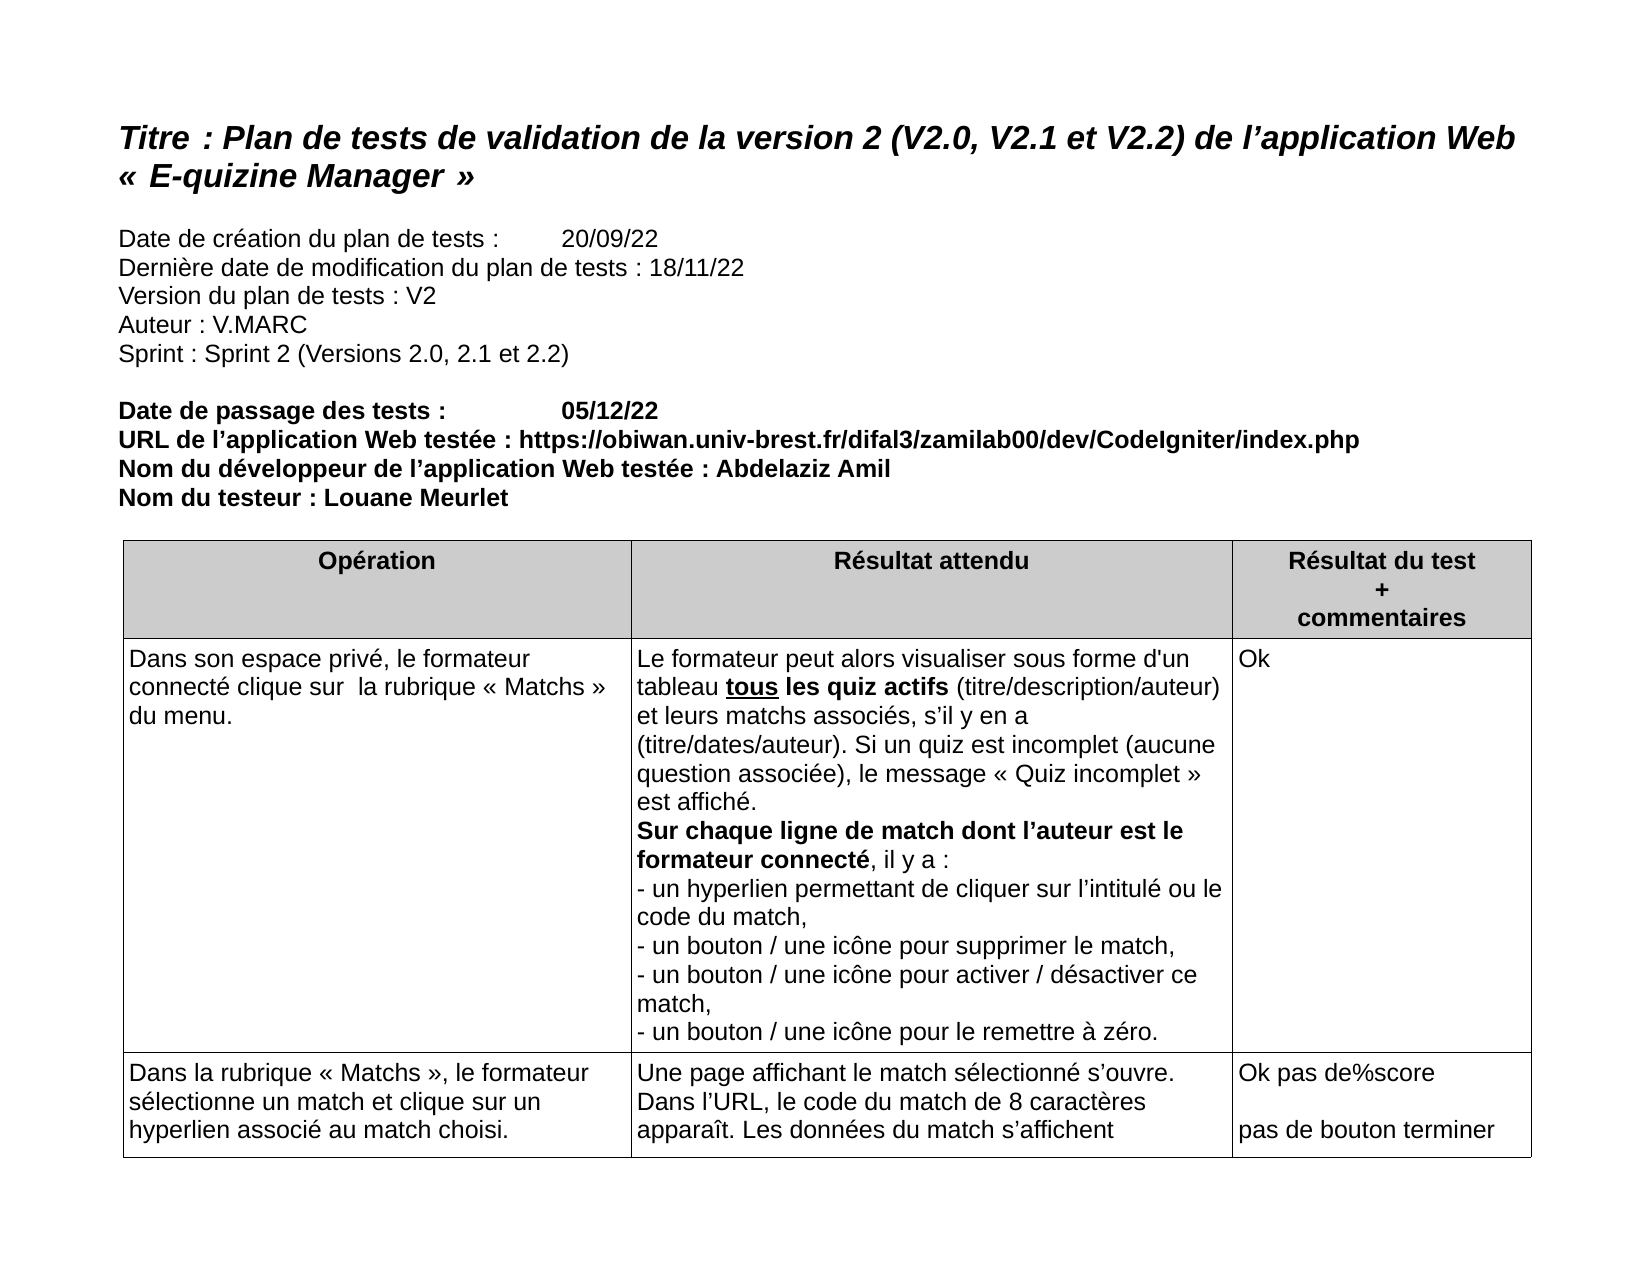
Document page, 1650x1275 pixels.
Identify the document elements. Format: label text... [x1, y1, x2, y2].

text Sprint : Sprint 2 (Versions 2.0, 2.1 et 2.2) [118, 339, 1532, 367]
table_cell Dans la rubrique « Matchs », le formateur sélectionne un match et clique sur un hyperlien associé au match choisi. [124, 1053, 631, 1157]
text Version du plan de tests : V2 [118, 281, 1532, 310]
table_cell Le formateur peut alors visualiser sous forme d'un tableau tous les quiz actifs (titre/description/auteur) et leurs matchs associés, s’il y en a (titre/dates/auteur). Si un quiz est incomplet (aucune question associée), le message « Quiz incomplet » est affiché. Sur chaque ligne de match dont l’auteur est le formateur connecté, il y a : - un hyperlien permettant de cliquer sur l’intitulé ou le code du match, - un bouton / une icône pour supprimer le match, - un bouton / une icône pour activer / désactiver ce match, - un bouton / une icône pour le remettre à zéro. [632, 639, 1232, 1052]
table_header Résultat attendu [632, 541, 1232, 638]
table_cell Ok [1233, 639, 1531, 1052]
text Dernière date de modification du plan de tests : 18/11/22 [118, 252, 1532, 281]
table_cell Ok pas de%score pas de bouton terminer [1233, 1053, 1531, 1157]
table_cell Une page affichant le match sélectionné s’ouvre. Dans l’URL, le code du match de 8 caractères apparaît. Les données du match s’affichent [632, 1053, 1232, 1157]
text Nom du testeur : Louane Meurlet [118, 482, 1532, 511]
table_header Résultat du test + commentaires [1233, 541, 1531, 638]
table_header Opération [124, 541, 631, 638]
text URL de l’application Web testée : https://obiwan.univ-brest.fr/difal3/zamilab00/dev/CodeIgniter/index.php [118, 425, 1532, 454]
text Date de passage des tests : 05/12/22 [118, 396, 1532, 425]
text Date de création du plan de tests : 20/09/22 [118, 224, 1532, 252]
table_cell Dans son espace privé, le formateur connecté clique sur la rubrique « Matchs » du menu. [124, 639, 631, 1052]
text Titre : Plan de tests de validation de la version 2 (V2.0, V2.1 et V2.2) de l’application Web « E-quizine Manager » [118, 118, 1532, 195]
text Nom du développeur de l’application Web testée : Abdelaziz Amil [118, 454, 1532, 482]
text Auteur : V.MARC [118, 310, 1532, 339]
